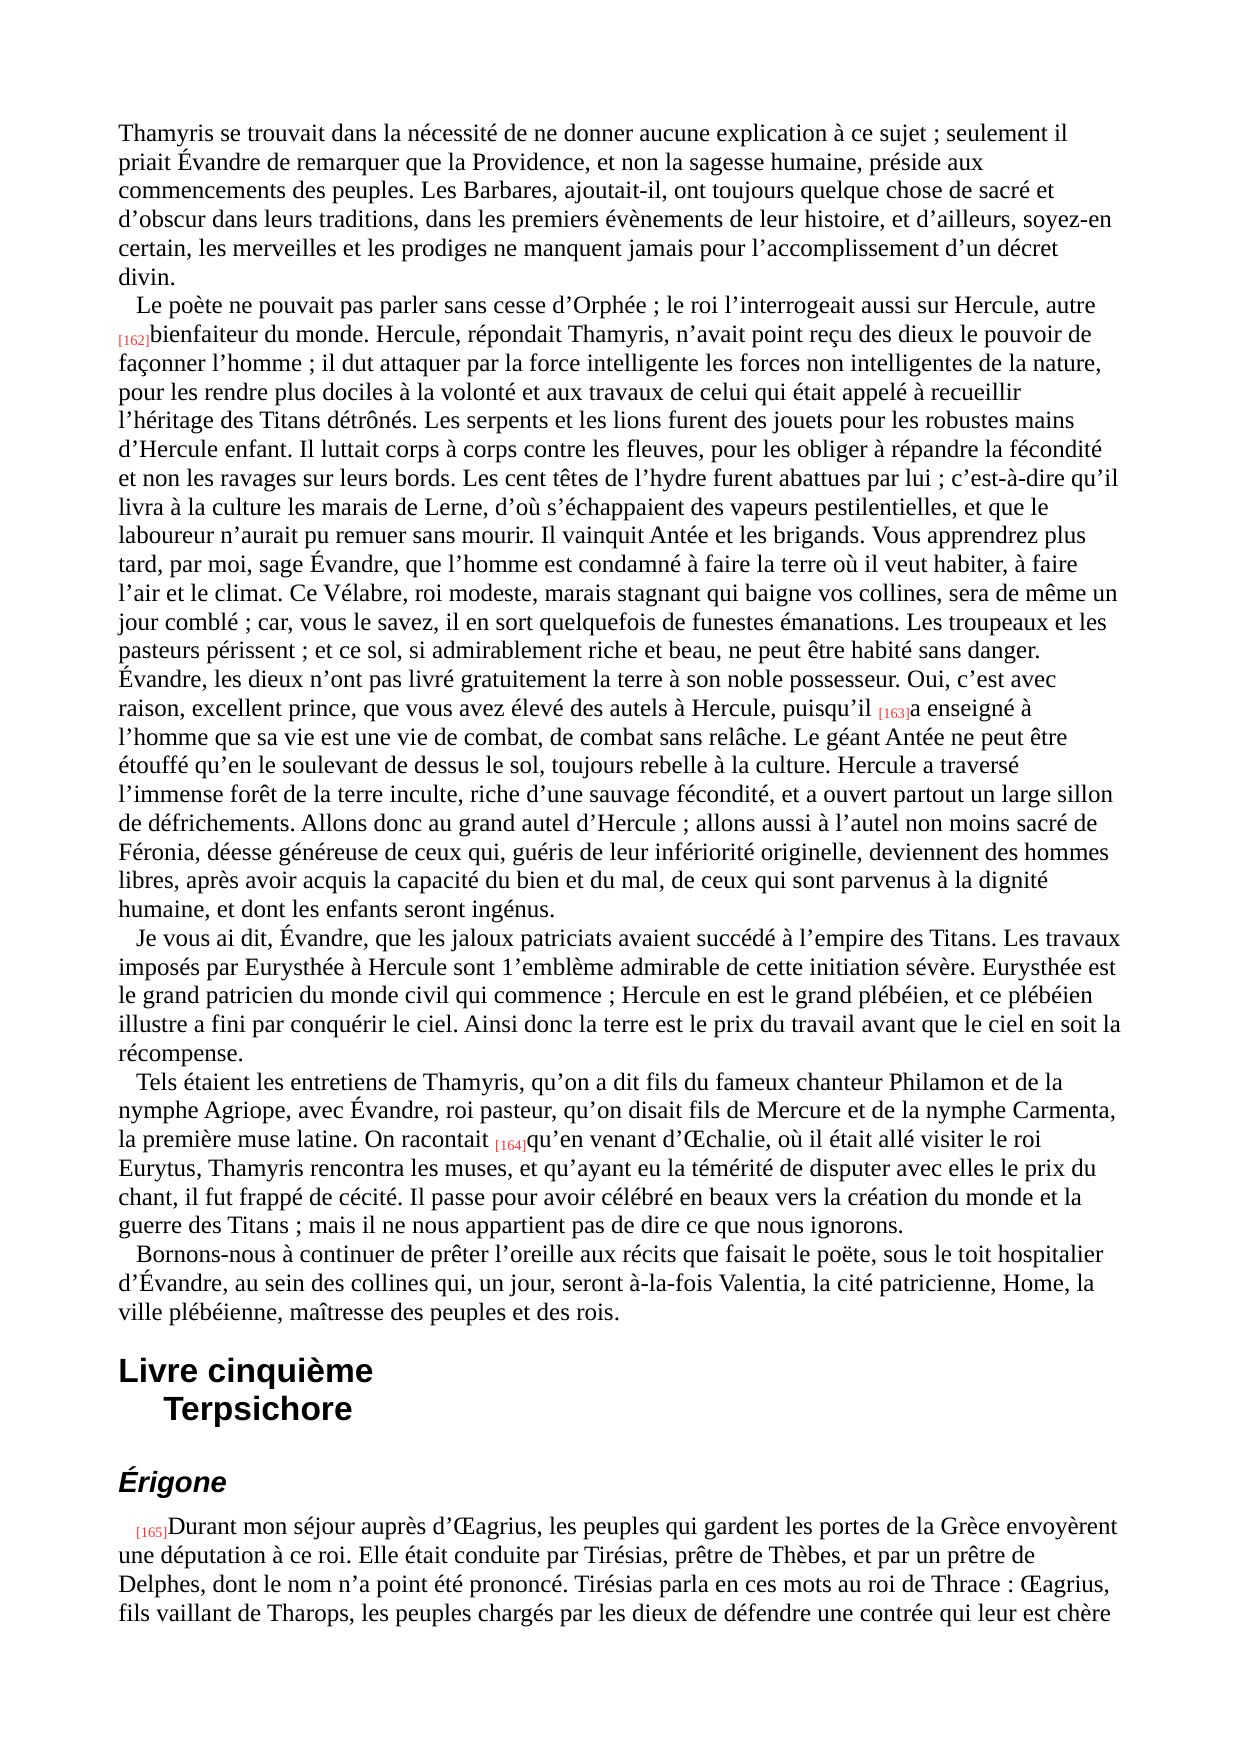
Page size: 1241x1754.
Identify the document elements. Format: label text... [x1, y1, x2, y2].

text Je vous ai dit, Évandre, que les jaloux patriciats avaient succédé à l’empire des Titans. Les travaux imposés par Eurysthée à Hercule sont 1’emblème admirable de cette initiation sévère. Eurysthée est le grand patricien du monde civil qui commence ; Hercule en est le grand plébéien, et ce plébéien illustre a fini par conquérir le ciel. Ainsi donc la terre est le prix du travail avant que le ciel en soit la récompense. [118, 923, 1122, 1067]
text Bornons-nous à continuer de prêter l’oreille aux récits que faisait le poëte, sous le toit hospitalier d’Évandre, au sein des collines qui, un jour, seront à-la-fois Valentia, la cité patricienne, Home, la ville plébéienne, maîtresse des peuples et des rois. [118, 1239, 1122, 1326]
subtitle Érigone [118, 1465, 1122, 1499]
subtitle Livre cinquième Terpsichore [118, 1351, 1122, 1428]
text [165]Durant mon séjour auprès d’Œagrius, les peuples qui gardent les portes de la Grèce envoyèrent une députation à ce roi. Elle était conduite par Tirésias, prêtre de Thèbes, et par un prêtre de Delphes, dont le nom n’a point été prononcé. Tirésias parla en ces mots au roi de Thrace : Œagrius, fils vaillant de Tharops, les peuples chargés par les dieux de défendre une contrée qui leur est chère [118, 1511, 1122, 1626]
text Tels étaient les entretiens de Thamyris, qu’on a dit fils du fameux chanteur Philamon et de la nymphe Agriope, avec Évandre, roi pasteur, qu’on disait fils de Mercure et de la nymphe Carmenta, la première muse latine. On racontait [164]qu’en venant d’Œchalie, où il était allé visiter le roi Eurytus, Thamyris rencontra les muses, et qu’ayant eu la témérité de disputer avec elles le prix du chant, il fut frappé de cécité. Il passe pour avoir célébré en beaux vers la création du monde et la guerre des Titans ; mais il ne nous appartient pas de dire ce que nous ignorons. [118, 1067, 1122, 1239]
text Le poète ne pouvait pas parler sans cesse d’Orphée ; le roi l’interrogeait aussi sur Hercule, autre [162]bienfaiteur du monde. Hercule, répondait Thamyris, n’avait point reçu des dieux le pouvoir de façonner l’homme ; il dut attaquer par la force intelligente les forces non intelligentes de la nature, pour les rendre plus dociles à la volonté et aux travaux de celui qui était appelé à recueillir l’héritage des Titans détrônés. Les serpents et les lions furent des jouets pour les robustes mains d’Hercule enfant. Il luttait corps à corps contre les fleuves, pour les obliger à répandre la fécondité et non les ravages sur leurs bords. Les cent têtes de l’hydre furent abattues par lui ; c’est-à-dire qu’il livra à la culture les marais de Lerne, d’où s’échappaient des vapeurs pestilentielles, et que le laboureur n’aurait pu remuer sans mourir. Il vainquit Antée et les brigands. Vous apprendrez plus tard, par moi, sage Évandre, que l’homme est condamné à faire la terre où il veut habiter, à faire l’air et le climat. Ce Vélabre, roi modeste, marais stagnant qui baigne vos collines, sera de même un jour comblé ; car, vous le savez, il en sort quelquefois de funestes émanations. Les troupeaux et les pasteurs périssent ; et ce sol, si admirablement riche et beau, ne peut être habité sans danger. Évandre, les dieux n’ont pas livré gratuitement la terre à son noble possesseur. Oui, c’est avec raison, excellent prince, que vous avez élevé des autels à Hercule, puisqu’il [163]a enseigné à l’homme que sa vie est une vie de combat, de combat sans relâche. Le géant Antée ne peut être étouffé qu’en le soulevant de dessus le sol, toujours rebelle à la culture. Hercule a traversé l’immense forêt de la terre inculte, riche d’une sauvage fécondité, et a ouvert partout un large sillon de défrichements. Allons donc au grand autel d’Hercule ; allons aussi à l’autel non moins sacré de Féronia, déesse généreuse de ceux qui, guéris de leur infériorité originelle, deviennent des hommes libres, après avoir acquis la capacité du bien et du mal, de ceux qui sont parvenus à la dignité humaine, et dont les enfants seront ingénus. [118, 291, 1122, 923]
text Thamyris se trouvait dans la nécessité de ne donner aucune explication à ce sujet ; seulement il priait Évandre de remarquer que la Providence, et non la sagesse humaine, préside aux commencements des peuples. Les Barbares, ajoutait-il, ont toujours quelque chose de sacré et d’obscur dans leurs traditions, dans les premiers évènements de leur histoire, et d’ailleurs, soyez-en certain, les merveilles et les prodiges ne manquent jamais pour l’accomplissement d’un décret divin. [118, 118, 1122, 291]
